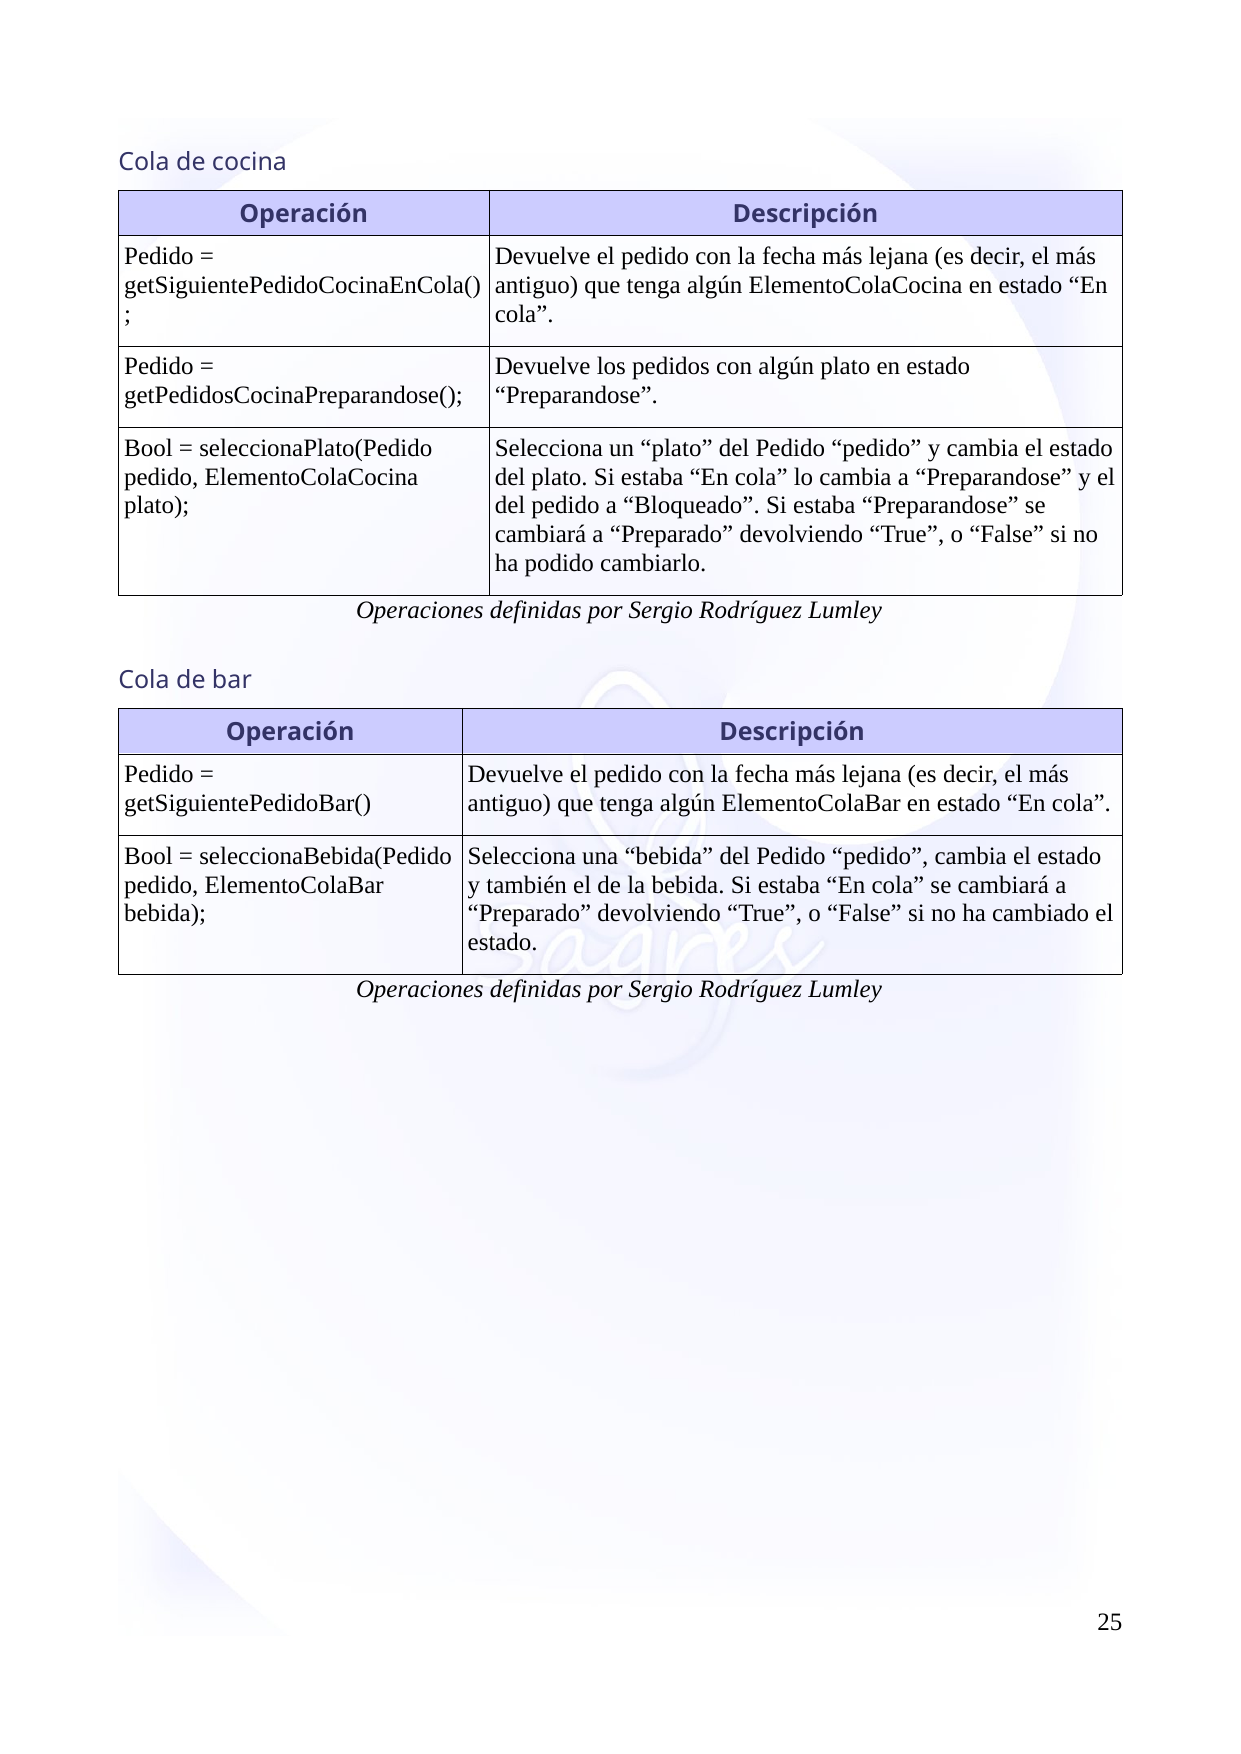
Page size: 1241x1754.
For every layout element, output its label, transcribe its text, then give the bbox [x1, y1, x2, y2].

table_cell Selecciona una “bebida” del Pedido “pedido”, cambia el estado y también el de la bebida. Si estaba “En cola” se cambiará a “Preparado” devolviendo “True”, o “False” si no ha cambiado el estado. [463, 836, 1122, 974]
picture [118, 695, 1122, 708]
picture [118, 624, 1122, 661]
subtitle Cola de cocina [118, 143, 1122, 177]
picture [118, 177, 1122, 190]
table_cell Bool = seleccionaBebida(Pedido pedido, ElementoColaBar bebida); [119, 836, 462, 974]
table_header Operación [119, 709, 462, 753]
table_cell Pedido = getSiguientePedidoBar() [119, 755, 462, 835]
table_cell Bool = seleccionaPlato(Pedido pedido, ElementoColaCocina plato); [119, 428, 489, 595]
text Operaciones definidas por Sergio Rodríguez Lumley [118, 975, 1122, 1003]
table_header Descripción [463, 709, 1122, 753]
picture [118, 1003, 1122, 1636]
table_cell Pedido = getSiguientePedidoCocinaEnCola(); [119, 236, 489, 346]
subtitle Cola de bar [118, 661, 1122, 695]
table_cell Devuelve el pedido con la fecha más lejana (es decir, el más antiguo) que tenga algún ElementoColaBar en estado “En cola”. [463, 755, 1122, 835]
table_header Descripción [490, 191, 1122, 235]
table_header Operación [119, 191, 489, 235]
text Operaciones definidas por Sergio Rodríguez Lumley [118, 596, 1122, 624]
table_cell Pedido = getPedidosCocinaPreparandose(); [119, 347, 489, 427]
table_cell Selecciona un “plato” del Pedido “pedido” y cambia el estado del plato. Si estaba “En cola” lo cambia a “Preparandose” y el del pedido a “Bloqueado”. Si estaba “Preparandose” se cambiará a “Preparado” devolviendo “True”, o “False” si no ha podido cambiarlo. [490, 428, 1122, 595]
picture [118, 118, 1122, 143]
table_cell Devuelve los pedidos con algún plato en estado “Preparandose”. [490, 347, 1122, 427]
table_cell Devuelve el pedido con la fecha más lejana (es decir, el más antiguo) que tenga algún ElementoColaCocina en estado “En cola”. [490, 236, 1122, 346]
